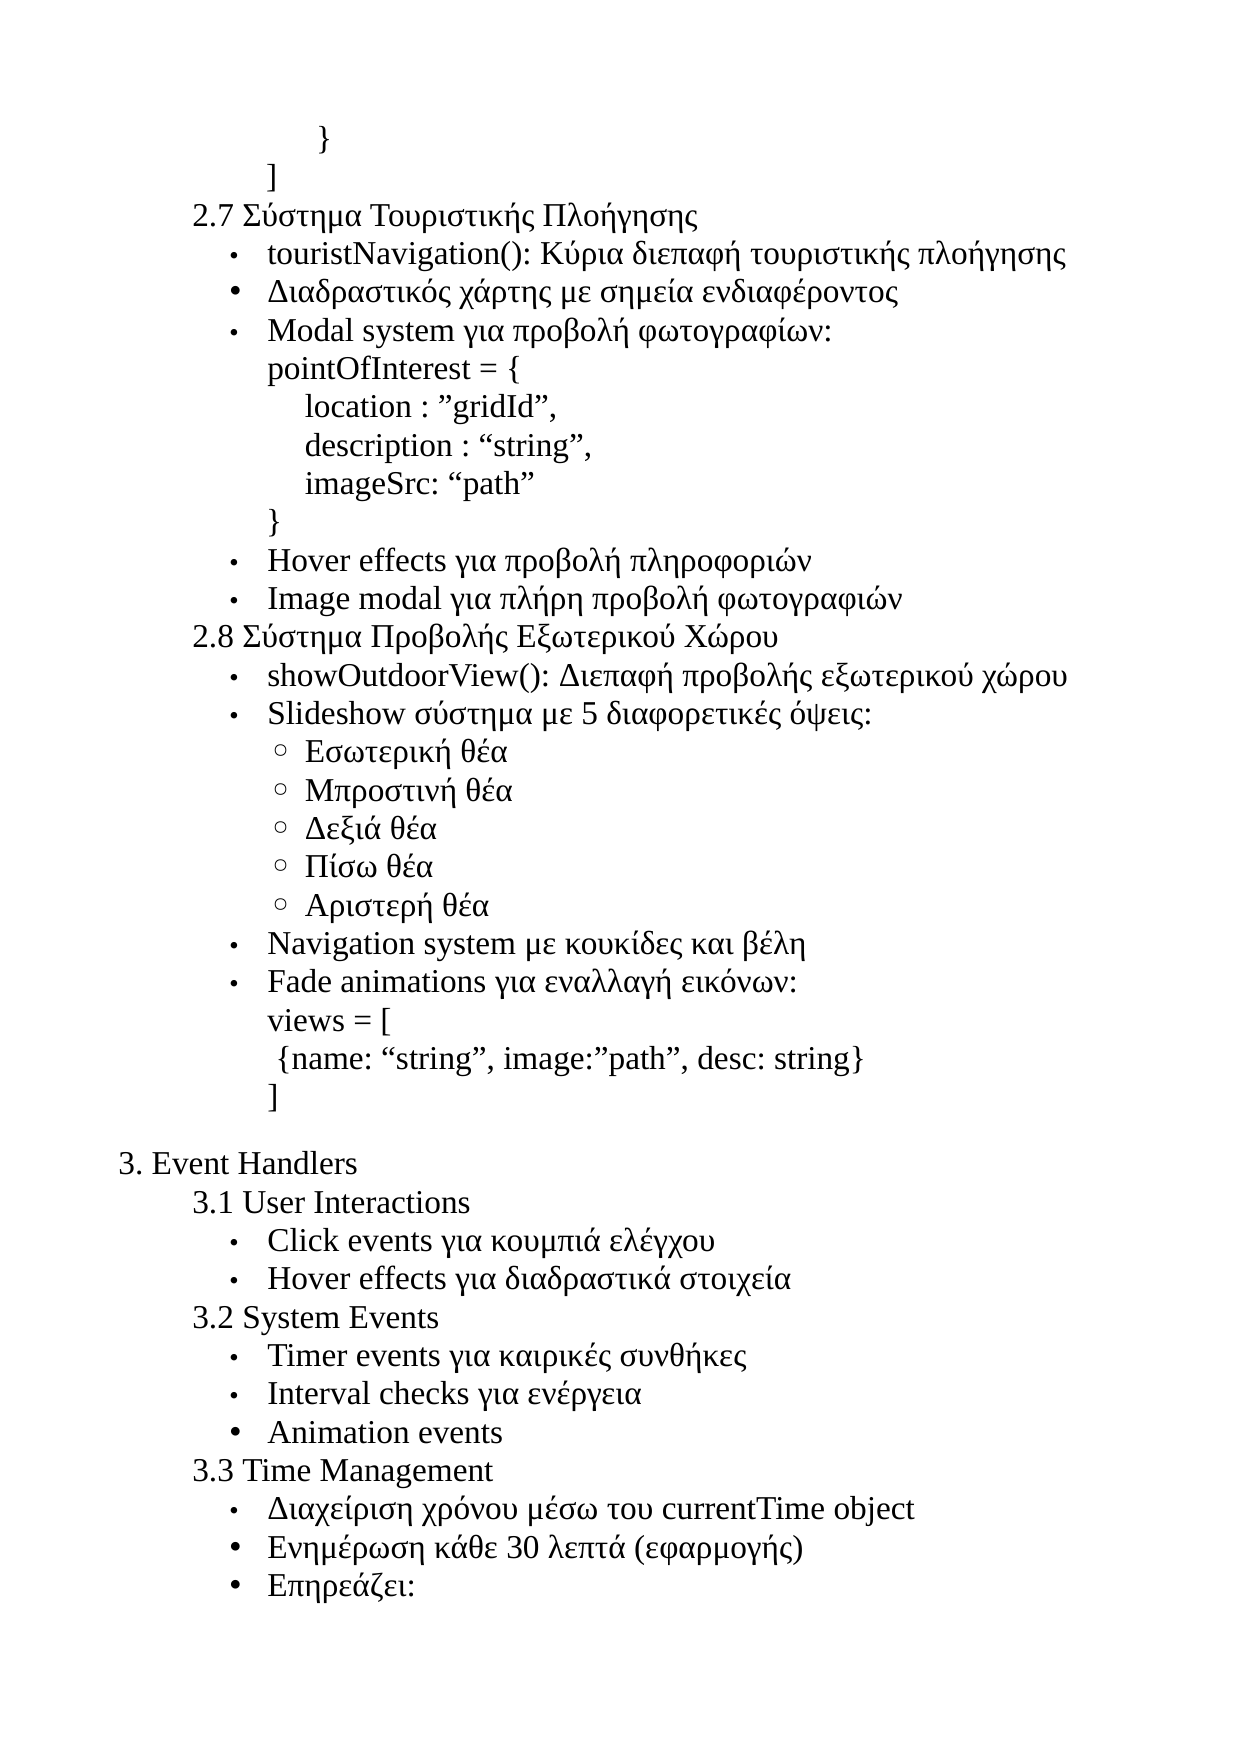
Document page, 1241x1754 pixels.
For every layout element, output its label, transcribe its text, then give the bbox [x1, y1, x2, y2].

list ] [229, 1076, 1122, 1115]
list Ενημέρωση κάθε 30 λεπτά (εφαρμογής) [229, 1527, 1122, 1565]
text 2.7 Σύστημα Τουριστικής Πλοήγησης [118, 195, 1122, 233]
list Animation events [229, 1412, 1122, 1450]
text 3.2 System Events [118, 1297, 1122, 1335]
list Hover effects για προβολή πληροφοριών [229, 540, 1122, 578]
list imageSrc: “path” [267, 463, 1122, 501]
list Πίσω θέα [267, 846, 1122, 885]
list Διαχείριση χρόνου μέσω του currentTime object [229, 1488, 1122, 1527]
list Αριστερή θέα [267, 885, 1122, 923]
list description : “string”, [267, 425, 1122, 463]
text 3.1 User Interactions [118, 1182, 1122, 1220]
list Fade animations για εναλλαγή εικόνων: views = [ {name: “string”, image:”path”, desc: string} [229, 961, 1122, 1076]
list Εσωτερική θέα [267, 731, 1122, 770]
list Navigation system με κουκίδες και βέλη [229, 923, 1122, 961]
text } [118, 118, 1122, 156]
list location : ”gridId”, [267, 386, 1122, 425]
text 3.3 Time Management [118, 1450, 1122, 1488]
list Modal system για προβολή φωτογραφίων: pointOfInterest = { [229, 310, 1122, 386]
text ] [118, 156, 1122, 195]
list Δεξιά θέα [267, 808, 1122, 846]
list Μπροστινή θέα [267, 770, 1122, 808]
list Image modal για πλήρη προβολή φωτογραφιών [229, 578, 1122, 616]
text } [118, 501, 1122, 540]
text 2.8 Σύστημα Προβολής Εξωτερικού Χώρου [118, 616, 1122, 655]
list Slideshow σύστημα με 5 διαφορετικές όψεις: [229, 693, 1122, 731]
list Interval checks για ενέργεια [229, 1373, 1122, 1412]
text 3. Event Handlers [118, 1143, 1122, 1182]
list Click events για κουμπιά ελέγχου [229, 1220, 1122, 1258]
list Επηρεάζει: [229, 1565, 1122, 1603]
list Hover effects για διαδραστικά στοιχεία [229, 1258, 1122, 1297]
list touristNavigation(): Κύρια διεπαφή τουριστικής πλοήγησης [229, 233, 1122, 271]
list Timer events για καιρικές συνθήκες [229, 1335, 1122, 1373]
list Διαδραστικός χάρτης με σημεία ενδιαφέροντος [229, 271, 1122, 310]
list showOutdoorView(): Διεπαφή προβολής εξωτερικού χώρου [229, 655, 1122, 693]
